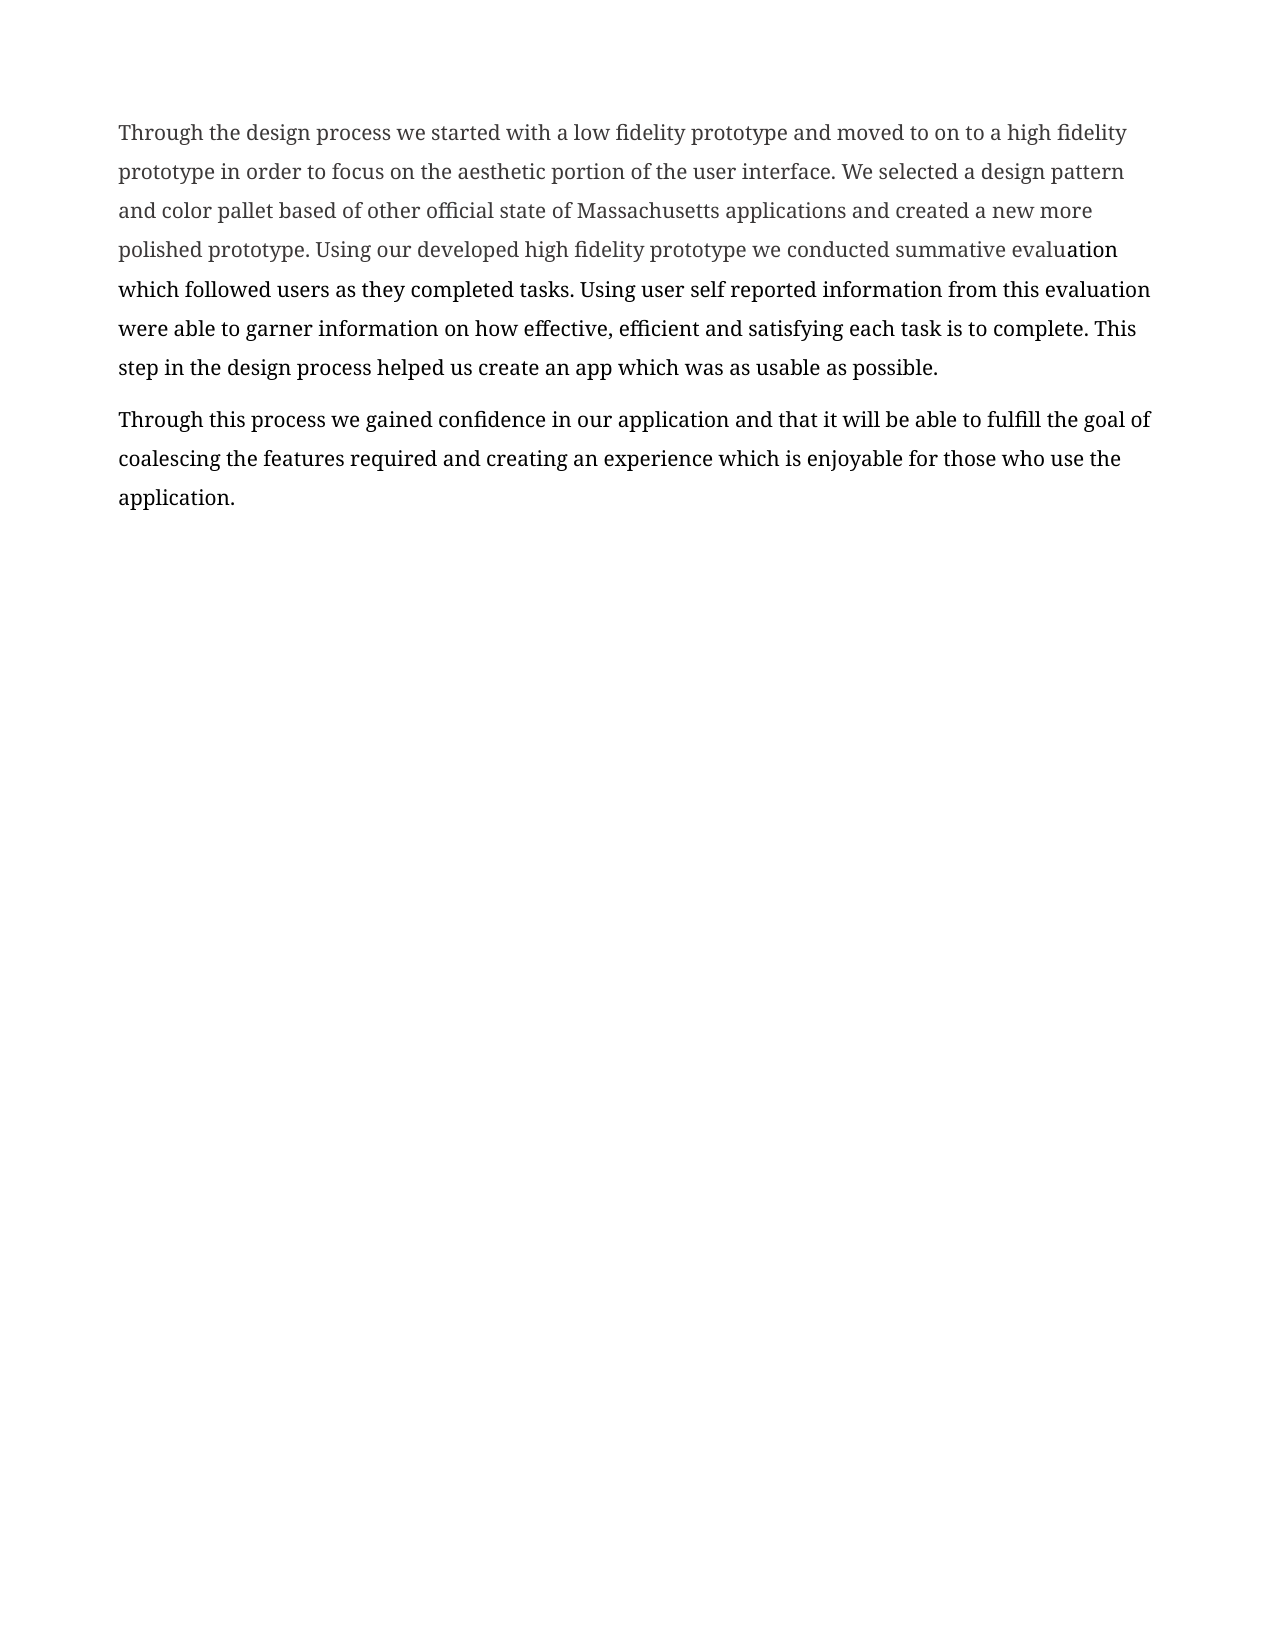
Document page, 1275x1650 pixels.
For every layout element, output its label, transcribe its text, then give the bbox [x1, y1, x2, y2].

text Through this process we gained confidence in our application and that it will be able to fulfill the goal of coalescing the features required and creating an experience which is enjoyable for those who use the application. [118, 405, 1157, 512]
text Through the design process we started with a low fidelity prototype and moved to on to a high fidelity prototype in order to focus on the aesthetic portion of the user interface. We selected a design pattern and color pallet based of other official state of Massachusetts applications and created a new more polished prototype. Using our developed high fidelity prototype we conducted summative evaluation which followed users as they completed tasks. Using user self reported information from this evaluation were able to garner information on how effective, efficient and satisfying each task is to complete. This step in the design process helped us create an app which was as usable as possible. [118, 118, 1157, 382]
